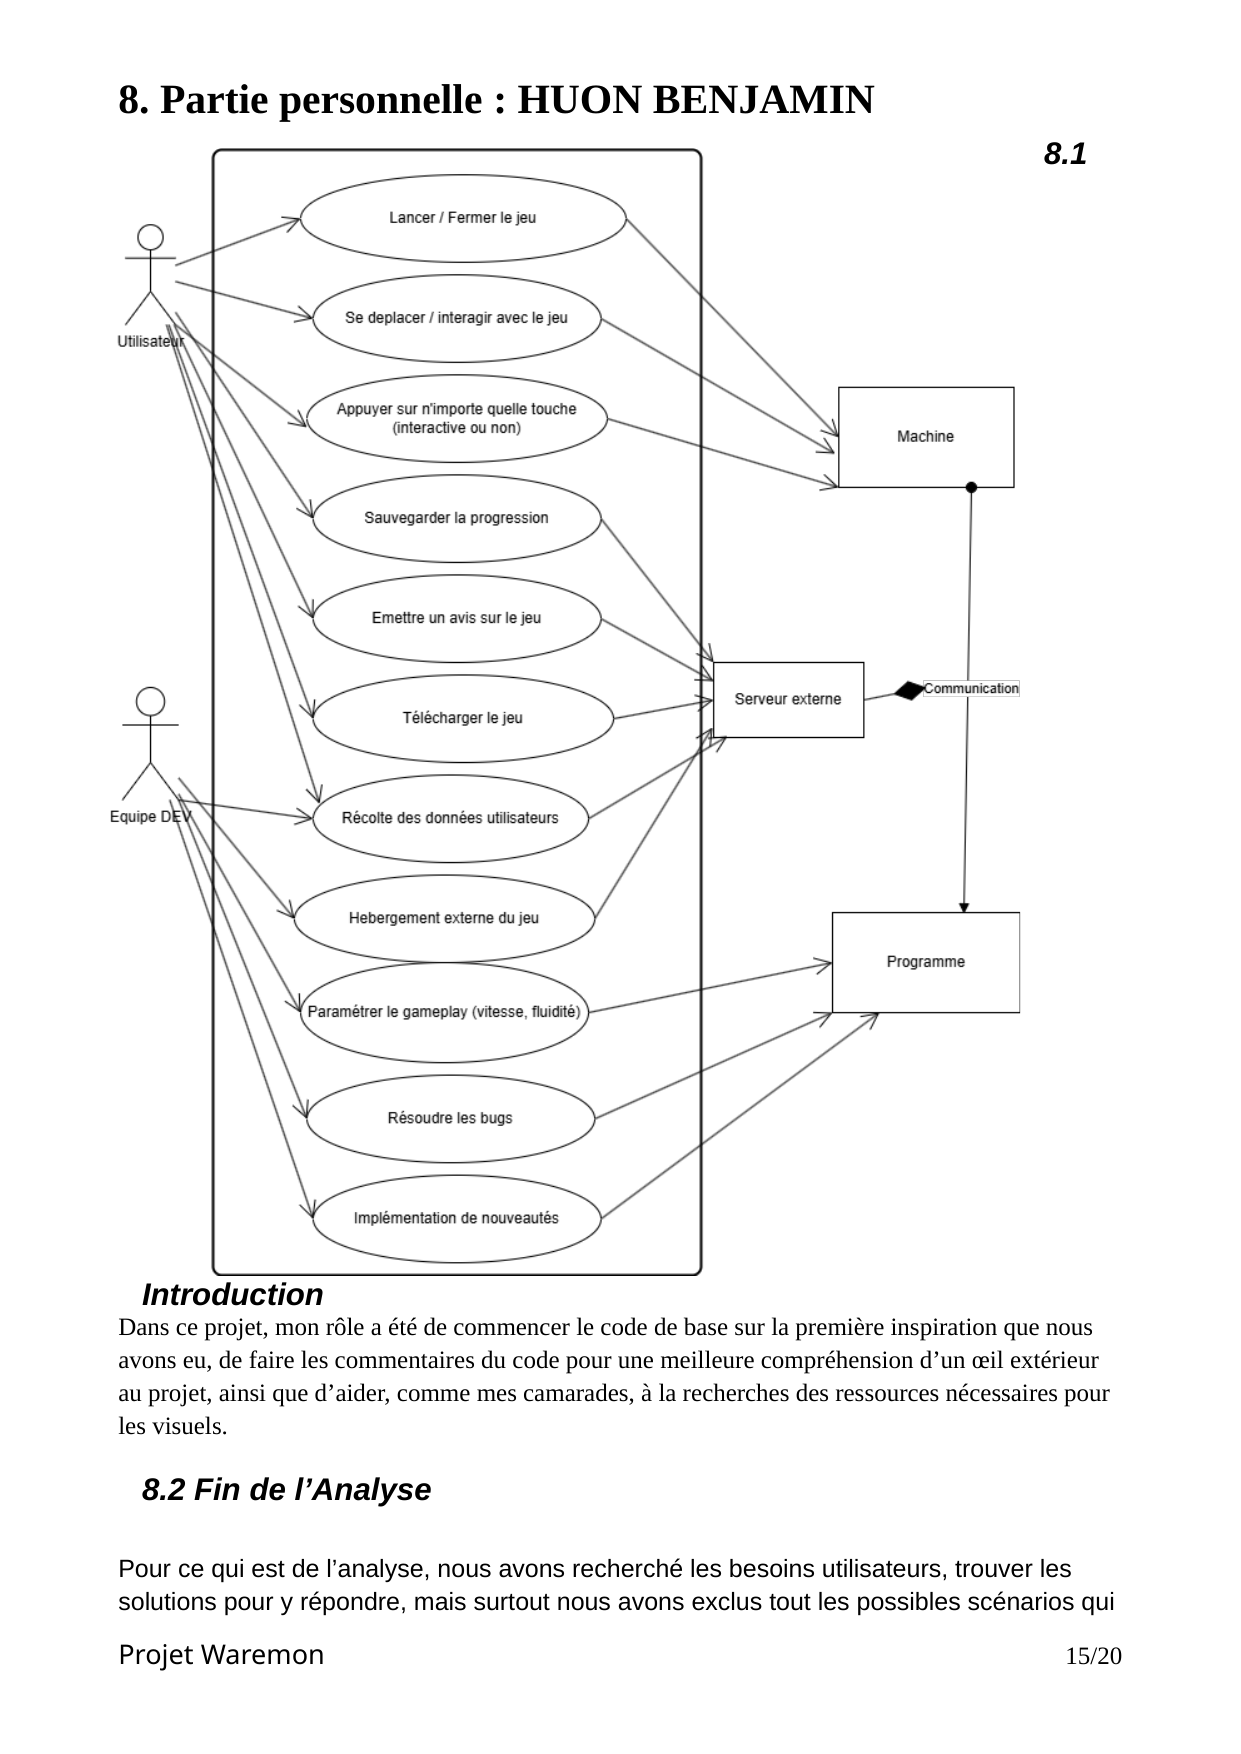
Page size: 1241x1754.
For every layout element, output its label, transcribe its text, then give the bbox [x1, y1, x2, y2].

text Dans ce projet, mon rôle a été de commencer le code de base sur la première inspiration que nous avons eu, de faire les commentaires du code pour une meilleure compréhension d’un œil extérieur au projet, ainsi que d’aider, comme mes camarades, à la recherches des ressources nécessaires pour les visuels. [118, 1312, 1122, 1439]
picture [110, 148, 1021, 1276]
subtitle 8.1 Introduction [142, 135, 1122, 1312]
text Pour ce qui est de l’analyse, nous avons recherché les besoins utilisateurs, trouver les solutions pour y répondre, mais surtout nous avons exclus tout les possibles scénarios qui [118, 1554, 1122, 1616]
subtitle 8. Partie personnelle : HUON BENJAMIN [118, 75, 1122, 123]
subtitle 8.2 Fin de l’Analyse [142, 1471, 1122, 1507]
